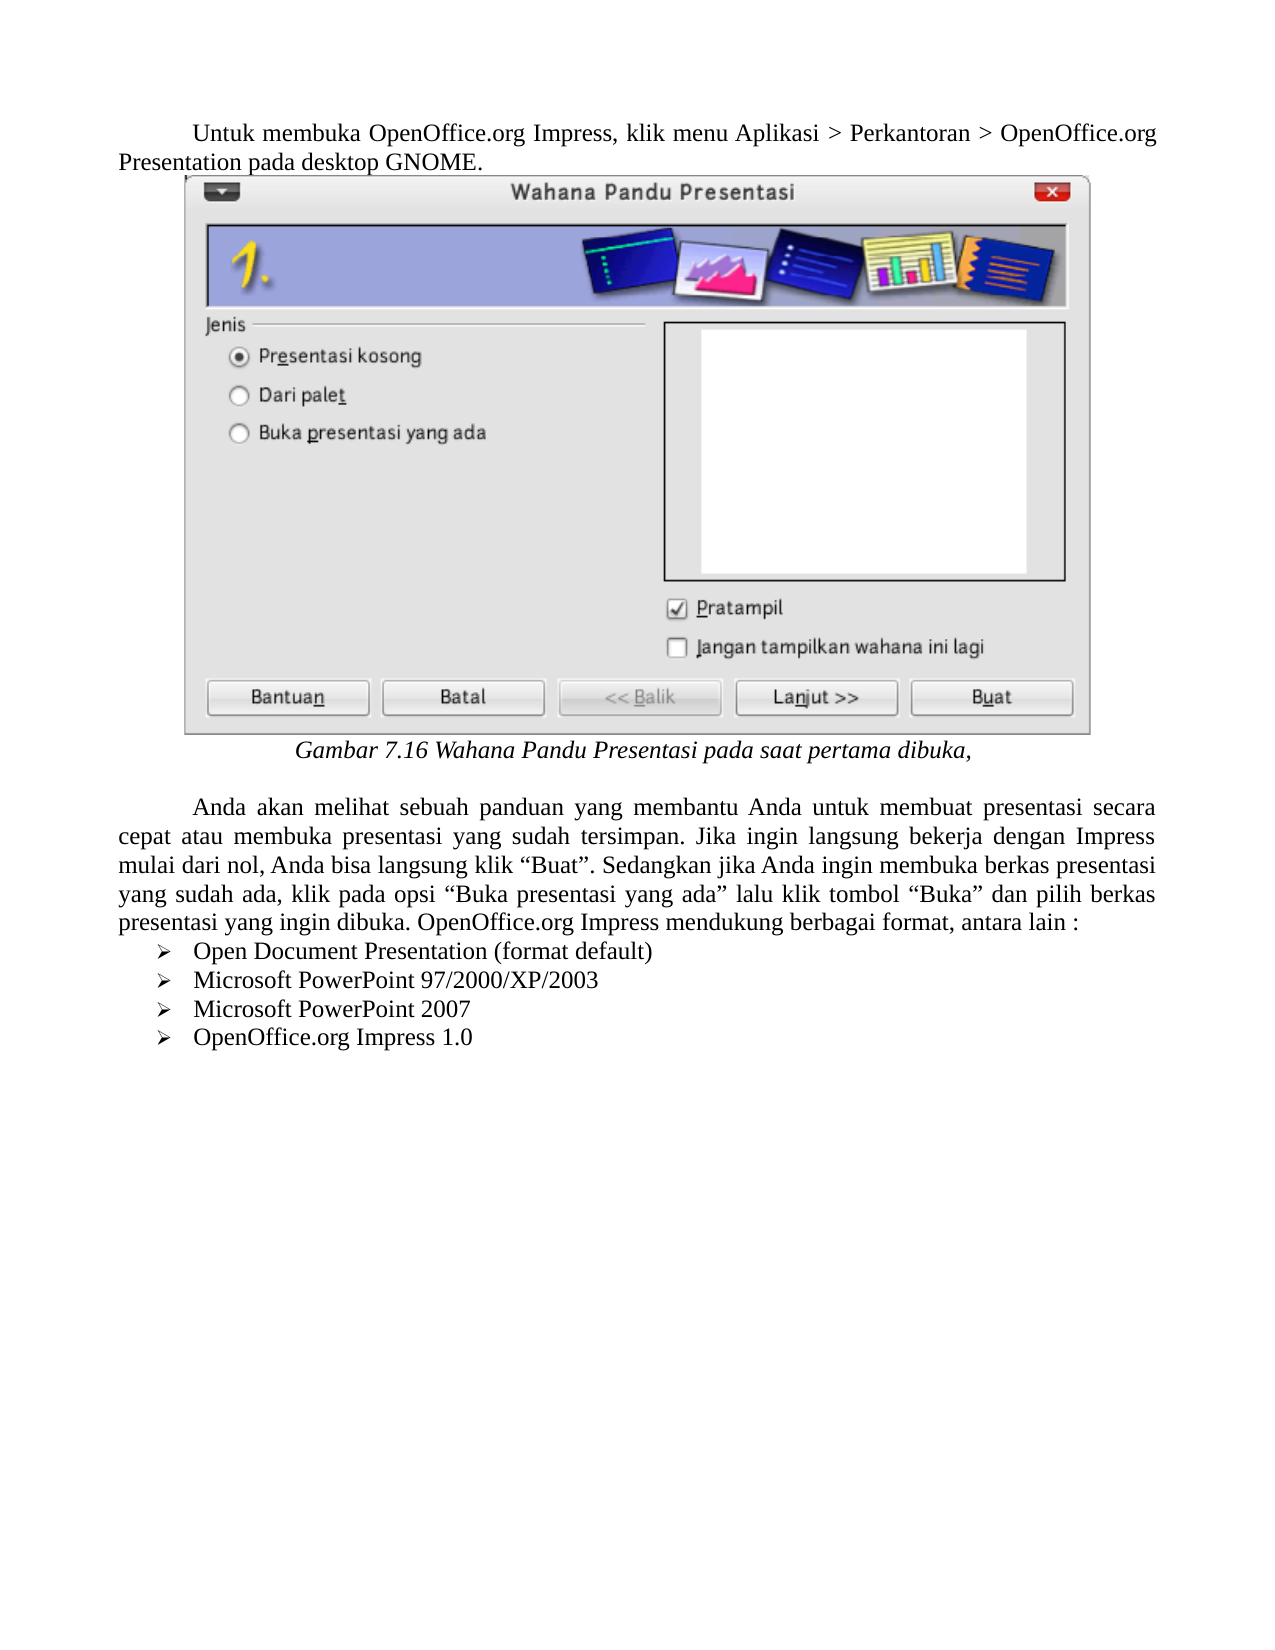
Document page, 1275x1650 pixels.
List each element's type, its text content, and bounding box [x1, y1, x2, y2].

text Untuk membuka OpenOffice.org Impress, klik menu Aplikasi > Perkantoran > OpenOffice.org Presentation pada desktop GNOME. [118, 118, 1157, 176]
text Gambar 7.16 Wahana Pandu Presentasi pada saat pertama dibuka, [118, 735, 1157, 764]
list OpenOffice.org Impress 1.0 [156, 1022, 1157, 1051]
picture [184, 175, 1091, 735]
list Open Document Presentation (format default) [156, 936, 1157, 965]
list Microsoft PowerPoint 2007 [156, 994, 1157, 1022]
list Microsoft PowerPoint 97/2000/XP/2003 [156, 965, 1157, 994]
text Anda akan melihat sebuah panduan yang membantu Anda untuk membuat presentasi secara cepat atau membuka presentasi yang sudah tersimpan. Jika ingin langsung bekerja dengan Impress mulai dari nol, Anda bisa langsung klik “Buat”. Sedangkan jika Anda ingin membuka berkas presentasi yang sudah ada, klik pada opsi “Buka presentasi yang ada” lalu klik tombol “Buka” dan pilih berkas presentasi yang ingin dibuka. OpenOffice.org Impress mendukung berbagai format, antara lain : [118, 792, 1157, 936]
